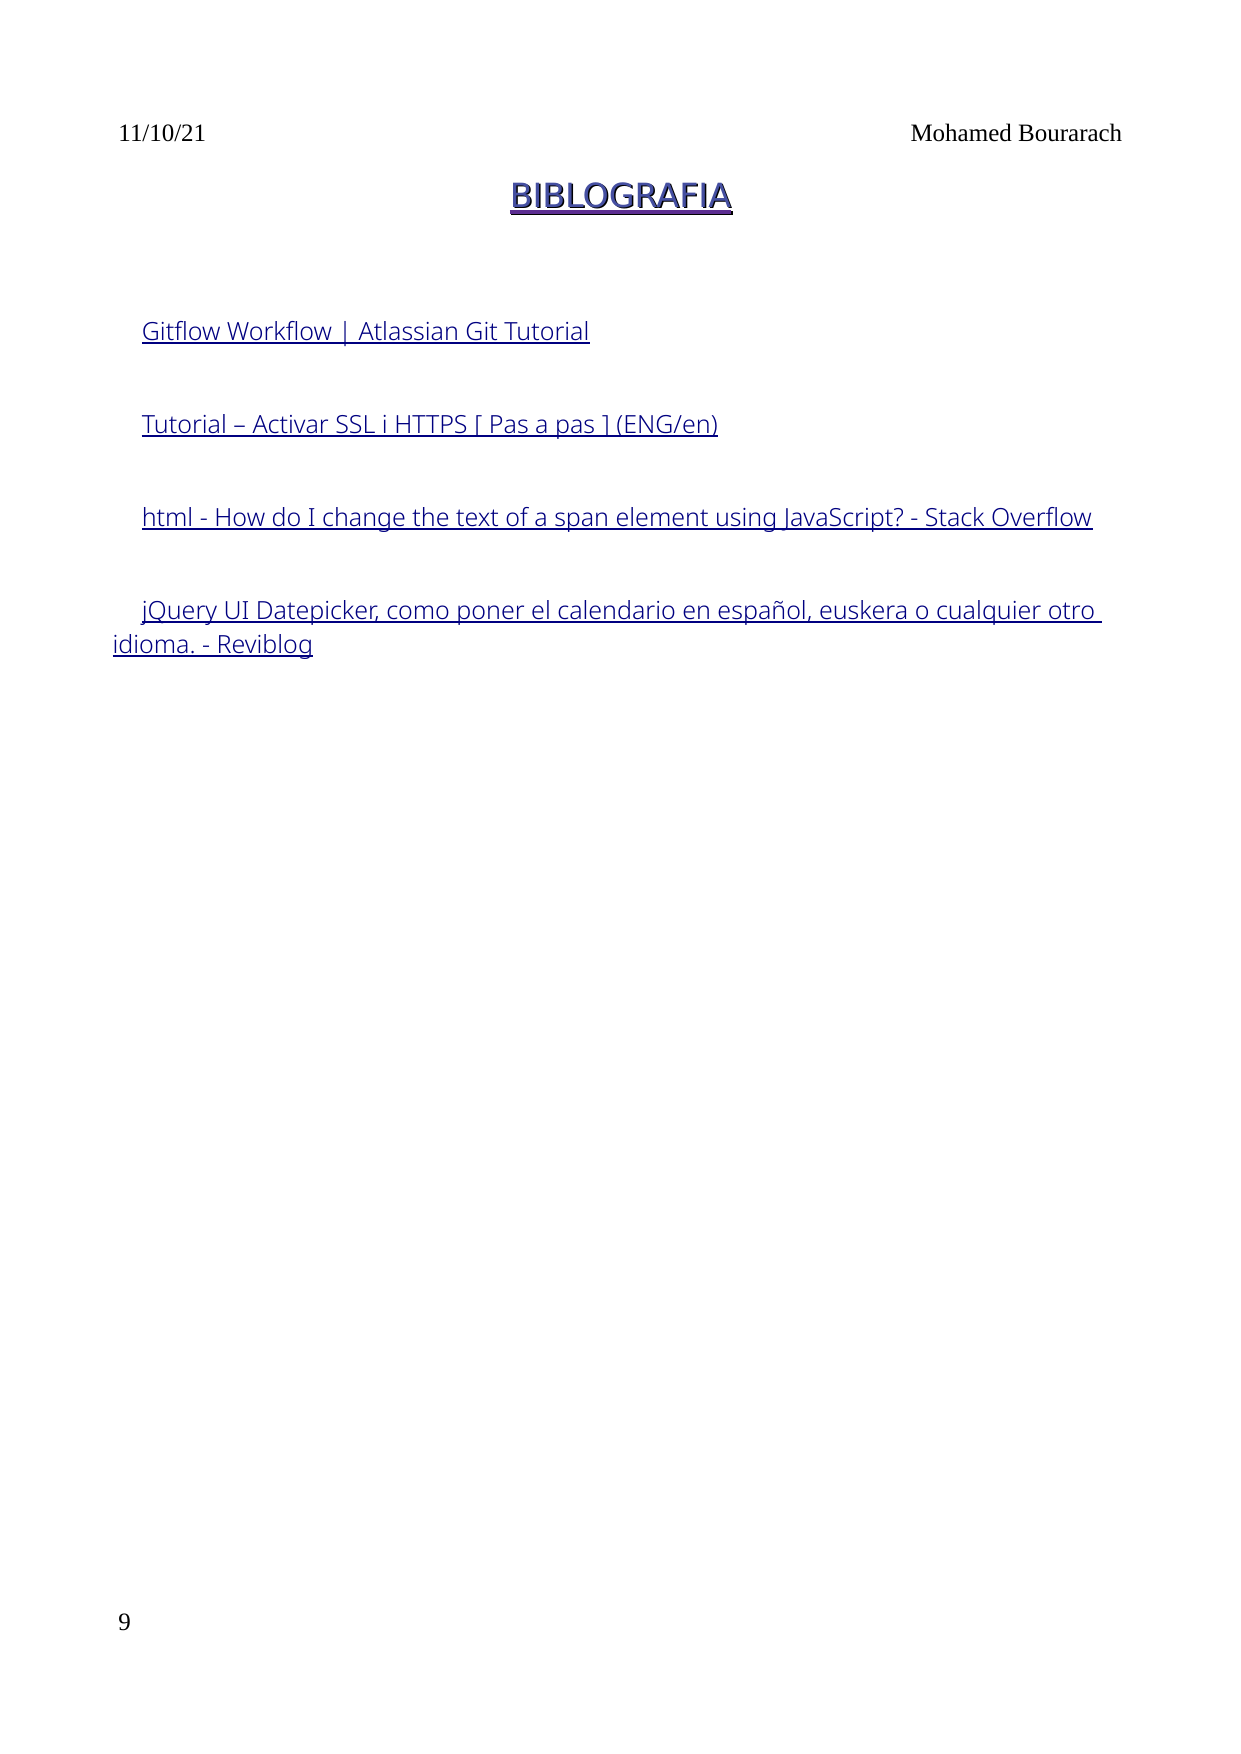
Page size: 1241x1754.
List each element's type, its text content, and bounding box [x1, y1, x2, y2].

text Tutorial – Activar SSL i HTTPS [ Pas a pas ] (ENG/en) [112, 406, 1122, 440]
subtitle Biblografia [118, 176, 1122, 215]
text Gitflow Workflow | Atlassian Git Tutorial [112, 313, 1122, 347]
text jQuery UI Datepicker, como poner el calendario en español, euskera o cualquier otro idioma. - Reviblog [112, 592, 1122, 661]
text html - How do I change the text of a span element using JavaScript? - Stack Overflow [112, 499, 1122, 533]
